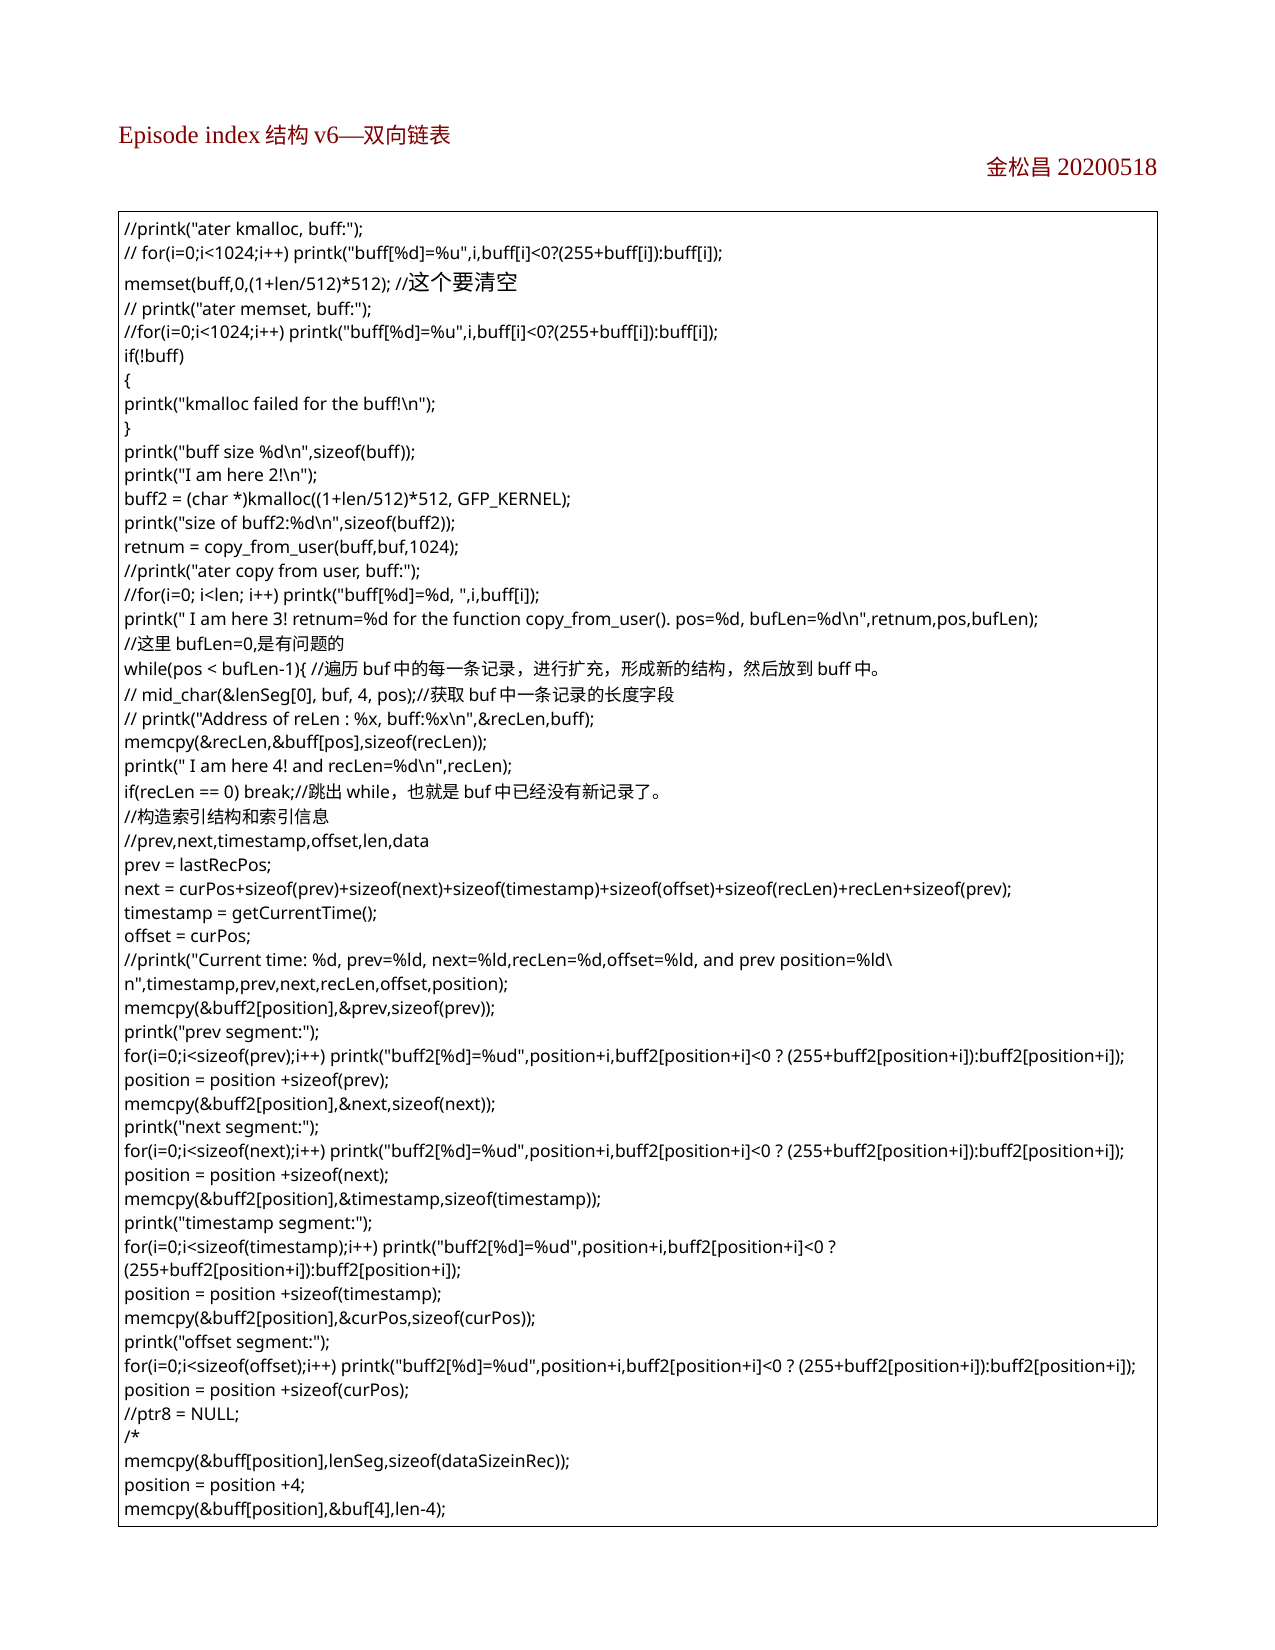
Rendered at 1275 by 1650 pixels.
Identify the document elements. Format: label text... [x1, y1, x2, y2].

table_header //printk("ater kmalloc, buff:"); // for(i=0;i<1024;i++) printk("buff[%d]=%u",i,buff[i]<0?(255+buff[i]):buff[i]); memset(buff,0,(1+len/512)*512); //这个要清空 // printk("ater memset, buff:"); //for(i=0;i<1024;i++) printk("buff[%d]=%u",i,buff[i]<0?(255+buff[i]):buff[i]); if(!buff) { printk("kmalloc failed for the buff!\n"); } printk("buff size %d\n",sizeof(buff)); printk("I am here 2!\n"); buff2 = (char *)kmalloc((1+len/512)*512, GFP_KERNEL); printk("size of buff2:%d\n",sizeof(buff2)); retnum = copy_from_user(buff,buf,1024); //printk("ater copy from user, buff:"); //for(i=0; i<len; i++) printk("buff[%d]=%d, ",i,buff[i]); printk(" I am here 3! retnum=%d for the function copy_from_user(). pos=%d, bufLen=%d\n",retnum,pos,bufLen); //这里bufLen=0,是有问题的 while(pos < bufLen-1){ //遍历buf中的每一条记录，进行扩充，形成新的结构，然后放到buff中。 // mid_char(&lenSeg[0], buf, 4, pos);//获取buf中一条记录的长度字段 // printk("Address of reLen : %x, buff:%x\n",&recLen,buff); memcpy(&recLen,&buff[pos],sizeof(recLen)); printk(" I am here 4! and recLen=%d\n",recLen); if(recLen == 0) break;//跳出while，也就是buf中已经没有新记录了。 //构造索引结构和索引信息 //prev,next,timestamp,offset,len,data prev = lastRecPos; next = curPos+sizeof(prev)+sizeof(next)+sizeof(timestamp)+sizeof(offset)+sizeof(recLen)+recLen+sizeof(prev); timestamp = getCurrentTime(); offset = curPos; //printk("Current time: %d, prev=%ld, next=%ld,recLen=%d,offset=%ld, and prev position=%ld\n",timestamp,prev,next,recLen,offset,position); memcpy(&buff2[position],&prev,sizeof(prev)); printk("prev segment:"); for(i=0;i<sizeof(prev);i++) printk("buff2[%d]=%ud",position+i,buff2[position+i]<0 ? (255+buff2[position+i]):buff2[position+i]); position = position +sizeof(prev); memcpy(&buff2[position],&next,sizeof(next)); printk("next segment:"); for(i=0;i<sizeof(next);i++) printk("buff2[%d]=%ud",position+i,buff2[position+i]<0 ? (255+buff2[position+i]):buff2[position+i]); position = position +sizeof(next); memcpy(&buff2[position],&timestamp,sizeof(timestamp)); printk("timestamp segment:"); for(i=0;i<sizeof(timestamp);i++) printk("buff2[%d]=%ud",position+i,buff2[position+i]<0 ? (255+buff2[position+i]):buff2[position+i]); position = position +sizeof(timestamp); memcpy(&buff2[position],&curPos,sizeof(curPos)); printk("offset segment:"); for(i=0;i<sizeof(offset);i++) printk("buff2[%d]=%ud",position+i,buff2[position+i]<0 ? (255+buff2[position+i]):buff2[position+i]); position = position +sizeof(curPos); //ptr8 = NULL; /* memcpy(&buff[position],lenSeg,sizeof(dataSizeinRec)); position = position +4; memcpy(&buff[position],&buf[4],len-4); [119, 212, 1157, 1526]
